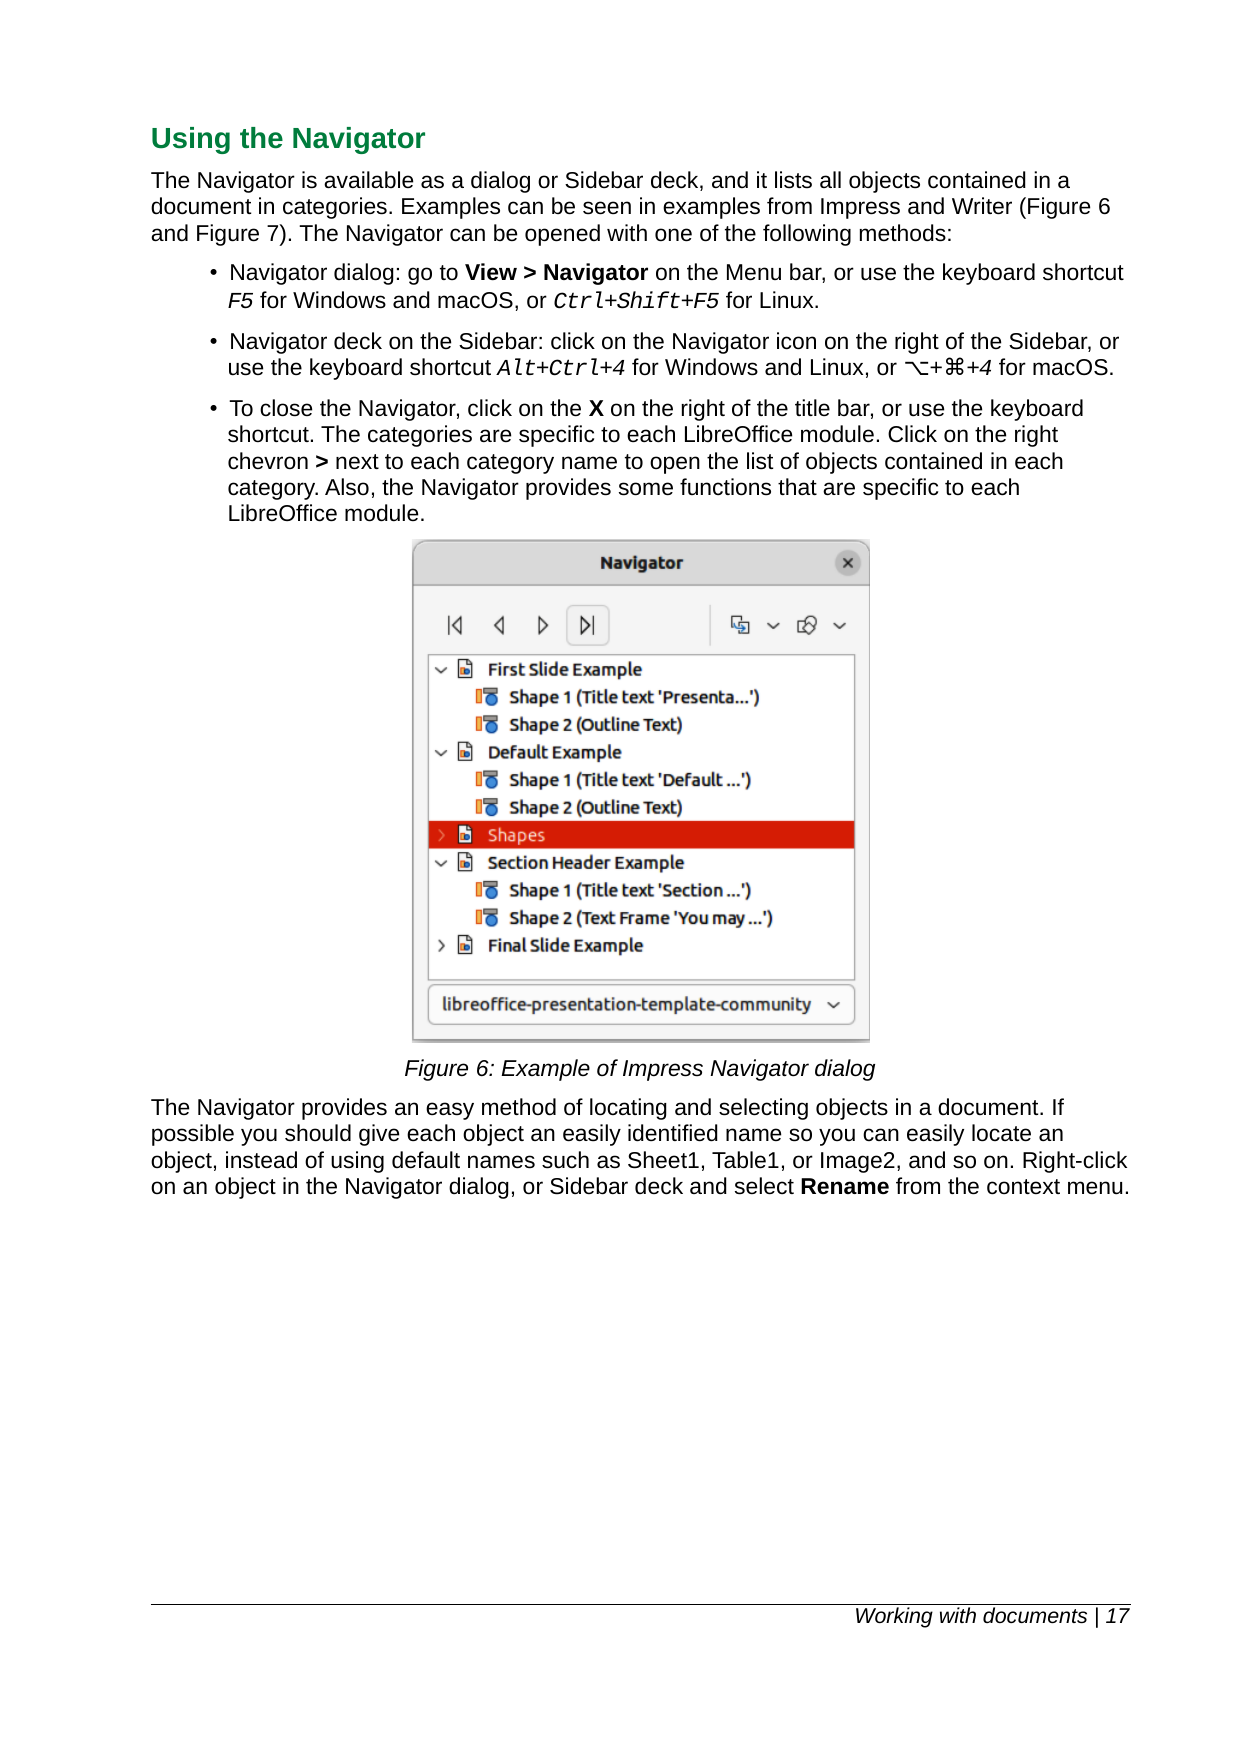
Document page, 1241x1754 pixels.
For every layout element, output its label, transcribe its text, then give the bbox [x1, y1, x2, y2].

subtitle Using the Navigator [151, 121, 1131, 154]
list The Navigator is available as a dialog or Sidebar deck, and it lists all objects contained in a document in categories. Examples can be seen in examples from Impress and Writer (Figure 6 and Figure 7). The Navigator can be opened with one of the following methods: [151, 167, 1131, 246]
list To close the Navigator, click on the X on the right of the title bar, or use the keyboard shortcut. The categories are specific to each LibreOffice module. Click on the right chevron > next to each category name to open the list of objects contained in each category. Also, the Navigator provides some functions that are specific to each LibreOffice module. [209, 395, 1131, 527]
picture [411, 539, 870, 1043]
list Navigator dialog: go to View > Navigator on the Menu bar, or use the keyboard shortcut F5 for Windows and macOS, or Ctrl+Shift+F5 for Linux. [209, 258, 1131, 315]
text The Navigator provides an easy method of locating and selecting objects in a document. If possible you should give each object an easily identified name so you can easily locate an object, instead of using default names such as Sheet1, Table1, or Image2, and so on. Right‑click on an object in the Navigator dialog, or Sidebar deck and select Rename from the context menu. [151, 1094, 1131, 1199]
list Navigator deck on the Sidebar: click on the Navigator icon on the right of the Sidebar, or use the keyboard shortcut Alt+Ctrl+4 for Windows and Linux, or ⌥+⌘+4 for macOS. [209, 328, 1131, 382]
text Figure 6: Example of Impress Navigator dialog [404, 1055, 878, 1082]
